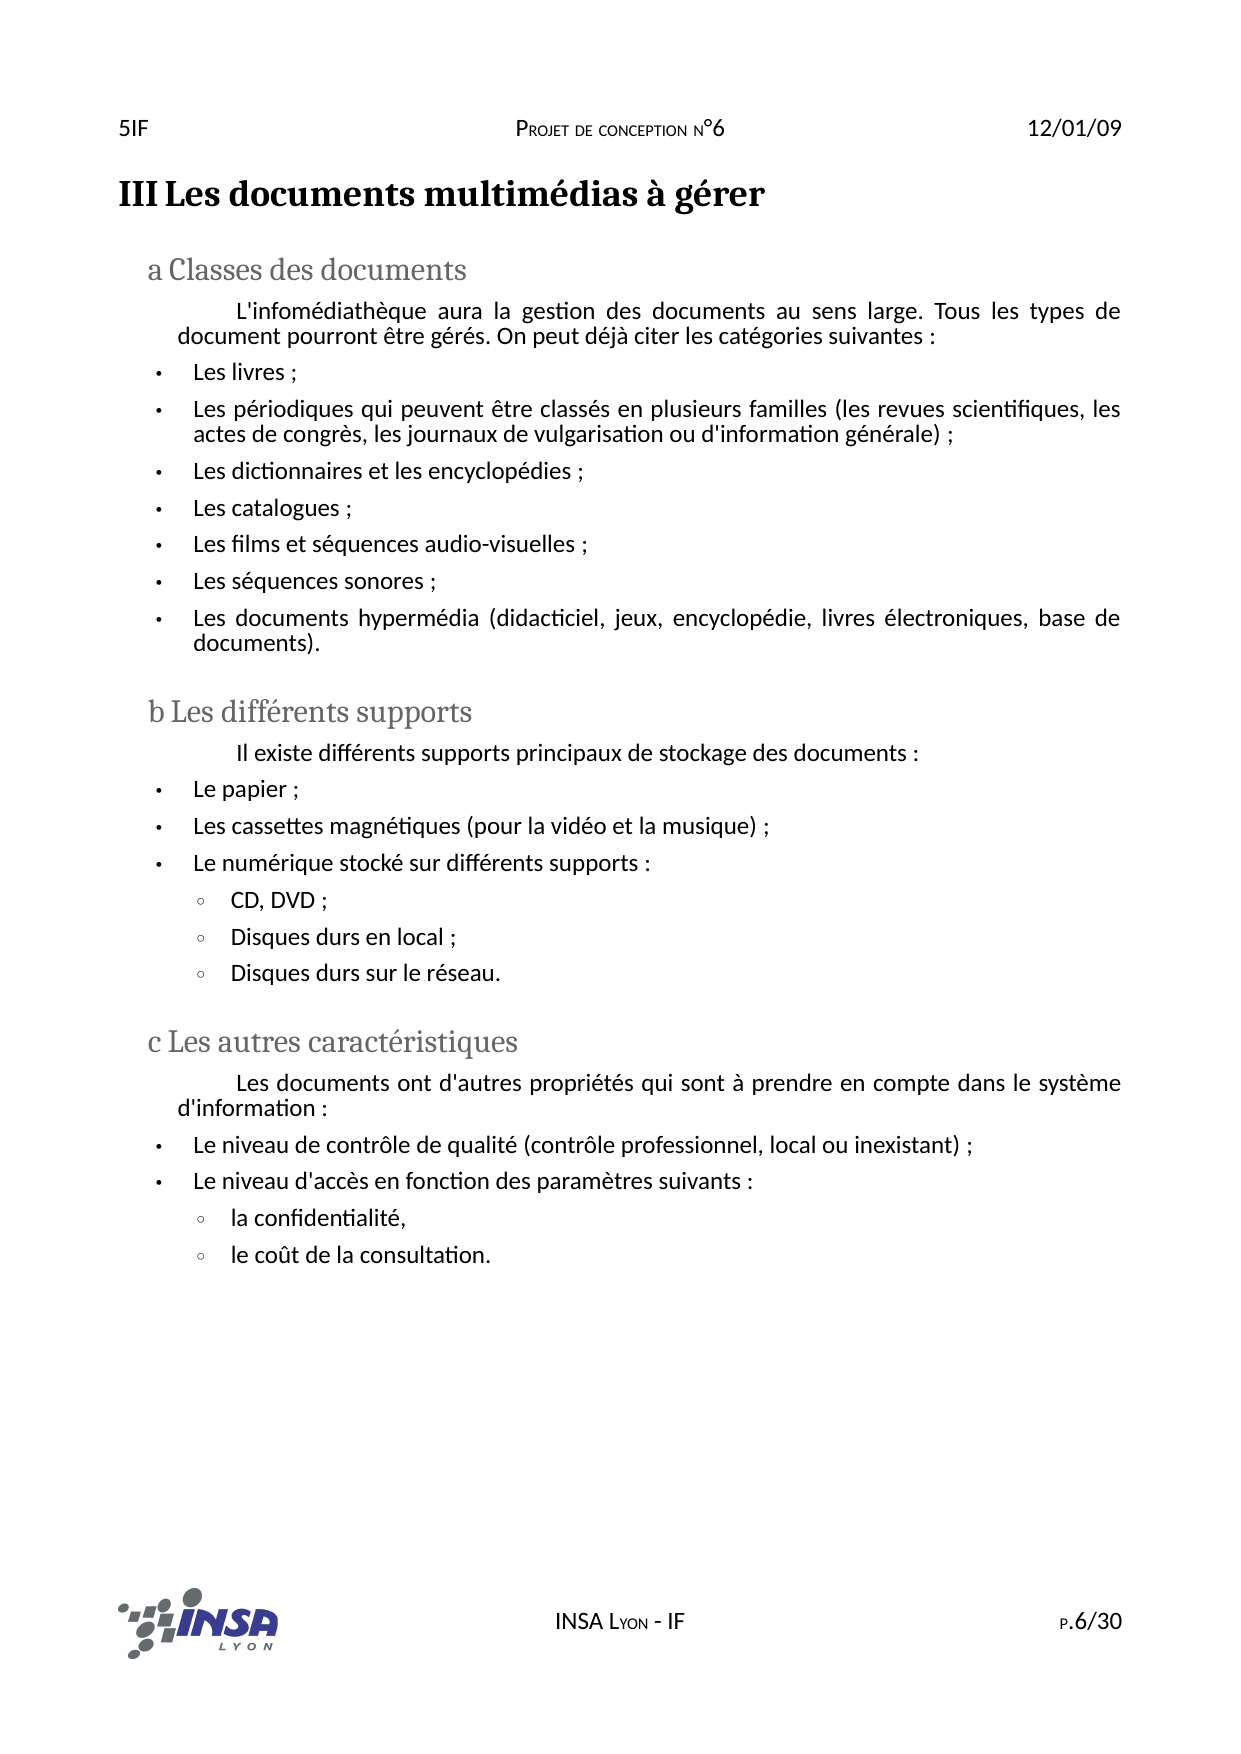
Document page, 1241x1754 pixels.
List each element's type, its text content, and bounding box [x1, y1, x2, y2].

subtitle Classes des documents [118, 251, 1122, 288]
list la confidentialité, [193, 1208, 1122, 1233]
list Le numérique stocké sur différents supports : [156, 853, 1122, 878]
subtitle Les autres caractéristiques [118, 1023, 1122, 1061]
text Les documents ont d'autres propriétés qui sont à prendre en compte dans le système d'information : [177, 1072, 1122, 1122]
list Les périodiques qui peuvent être classés en plusieurs familles (les revues scientifiques, les actes de congrès, les journaux de vulgarisation ou d'information générale) ; [156, 399, 1122, 449]
list Disques durs sur le réseau. [193, 963, 1122, 988]
list le coût de la consultation. [193, 1244, 1122, 1269]
subtitle Les documents multimédias à gérer [118, 173, 1122, 216]
list Le niveau de contrôle de qualité (contrôle professionnel, local ou inexistant) ; [156, 1134, 1122, 1159]
text Il existe différents supports principaux de stockage des documents : [177, 742, 1122, 767]
list Les cassettes magnétiques (pour la vidéo et la musique) ; [156, 816, 1122, 841]
list CD, DVD ; [193, 889, 1122, 914]
list Les documents hypermédia (didacticiel, jeux, encyclopédie, livres électroniques, base de documents). [156, 608, 1122, 658]
text L'infomédiathèque aura la gestion des documents au sens large. Tous les types de document pourront être gérés. On peut déjà citer les catégories suivantes : [177, 300, 1122, 350]
list Les films et séquences audio-visuelles ; [156, 534, 1122, 559]
list Les catalogues ; [156, 497, 1122, 522]
list Les livres ; [156, 362, 1122, 387]
list Le niveau d'accès en fonction des paramètres suivants : [156, 1171, 1122, 1196]
list Disques durs en local ; [193, 926, 1122, 951]
list Les dictionnaires et les encyclopédies ; [156, 461, 1122, 486]
subtitle Les différents supports [118, 693, 1122, 731]
list Le papier ; [156, 779, 1122, 804]
list Les séquences sonores ; [156, 571, 1122, 596]
picture [118, 1588, 278, 1659]
